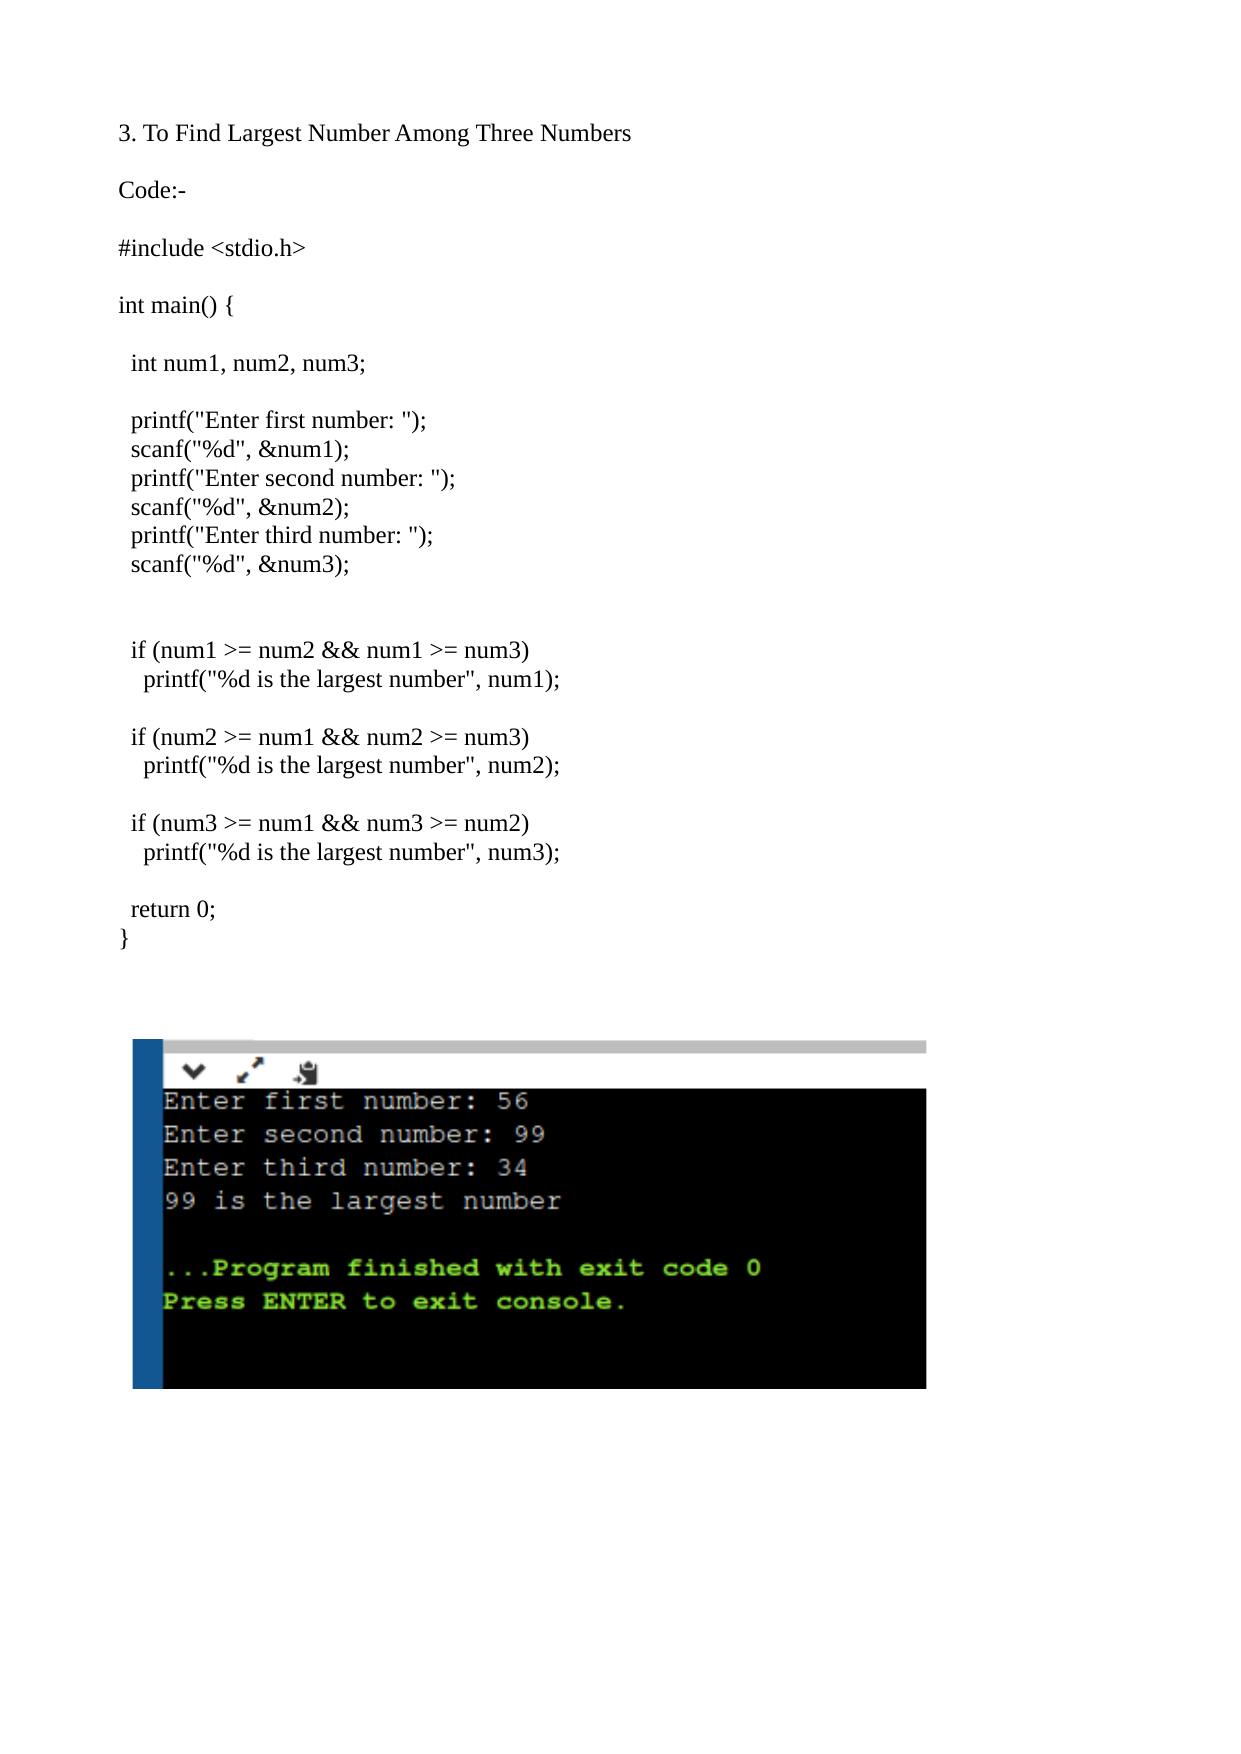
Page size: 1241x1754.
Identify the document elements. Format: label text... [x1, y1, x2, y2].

text #include <stdio.h> [118, 233, 1122, 262]
text printf("%d is the largest number", num3); [118, 837, 1122, 866]
text printf("Enter first number: "); [118, 406, 1122, 434]
text if (num2 >= num1 && num2 >= num3) [118, 722, 1122, 751]
text printf("Enter second number: "); [118, 463, 1122, 492]
text 3. To Find Largest Number Among Three Numbers [118, 118, 1122, 147]
text printf("%d is the largest number", num2); [118, 751, 1122, 779]
text if (num1 >= num2 && num1 >= num3) [118, 636, 1122, 664]
text return 0; [118, 894, 1122, 923]
text int num1, num2, num3; [118, 348, 1122, 377]
text scanf("%d", &num3); [118, 549, 1122, 578]
text int main() { [118, 291, 1122, 319]
text printf("%d is the largest number", num1); [118, 664, 1122, 693]
picture [132, 1039, 927, 1389]
text } [118, 923, 1122, 952]
text scanf("%d", &num1); [118, 434, 1122, 463]
text printf("Enter third number: "); [118, 521, 1122, 549]
text Code:- [118, 176, 1122, 204]
text scanf("%d", &num2); [118, 492, 1122, 521]
text if (num3 >= num1 && num3 >= num2) [118, 808, 1122, 837]
